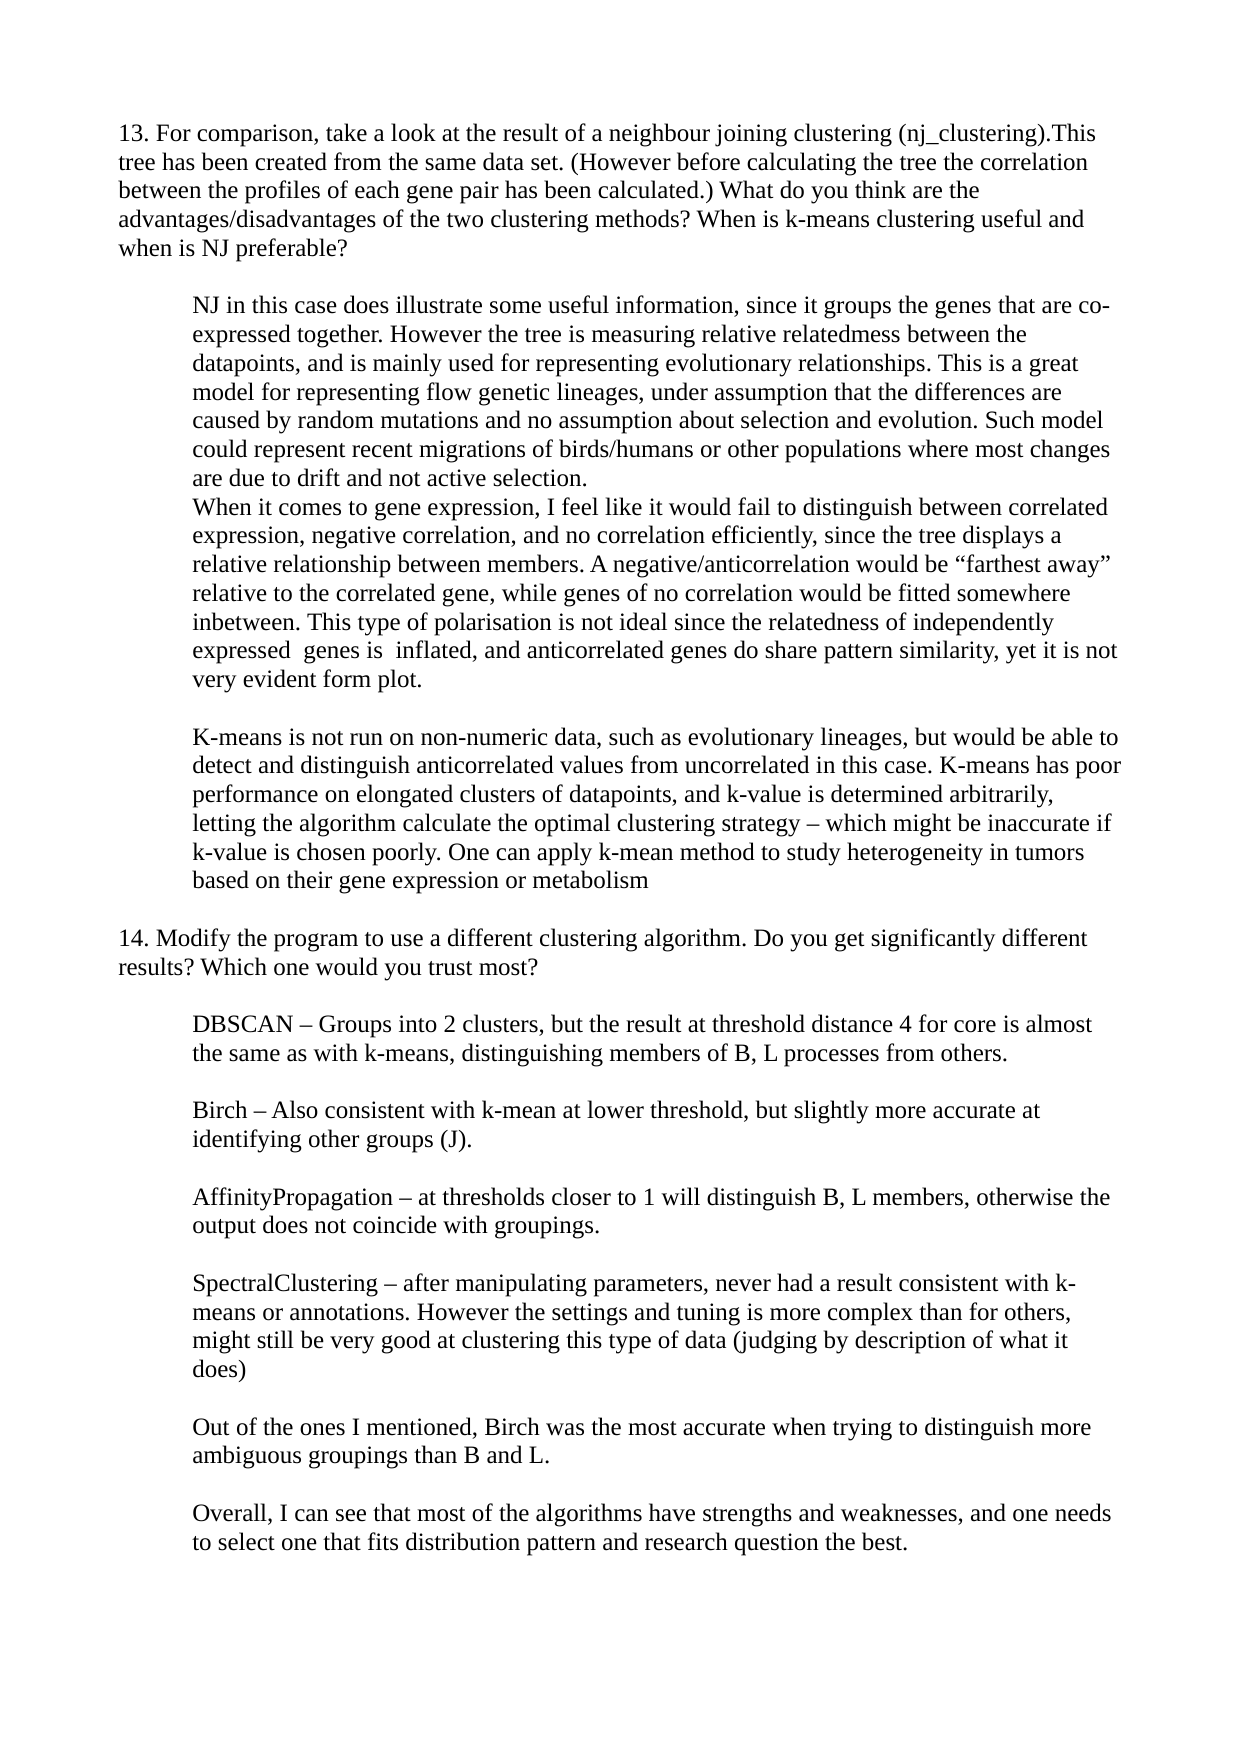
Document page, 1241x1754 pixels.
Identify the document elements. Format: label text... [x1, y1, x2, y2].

text K-means is not run on non-numeric data, such as evolutionary lineages, but would be able to detect and distinguish anticorrelated values from uncorrelated in this case. K-means has poor performance on elongated clusters of datapoints, and k-value is determined arbitrarily, letting the algorithm calculate the optimal clustering strategy – which might be inaccurate if k-value is chosen poorly. One can apply k-mean method to study heterogeneity in tumors based on their gene expression or metabolism [118, 722, 1122, 894]
text 14. Modify the program to use a different clustering algorithm. Do you get significantly different results? Which one would you trust most? [118, 923, 1122, 981]
text Overall, I can see that most of the algorithms have strengths and weaknesses, and one needs to select one that fits distribution pattern and research question the best. [118, 1498, 1122, 1556]
text SpectralClustering – after manipulating parameters, never had a result consistent with k- means or annotations. However the settings and tuning is more complex than for others, might still be very good at clustering this type of data (judging by description of what it does) [118, 1268, 1122, 1383]
text When it comes to gene expression, I feel like it would fail to distinguish between correlated expression, negative correlation, and no correlation efficiently, since the tree displays a relative relationship between members. A negative/anticorrelation would be “farthest away” relative to the correlated gene, while genes of no correlation would be fitted somewhere inbetween. This type of polarisation is not ideal since the relatedness of independently expressed genes is inflated, and anticorrelated genes do share pattern similarity, yet it is not very evident form plot. [118, 492, 1122, 693]
text NJ in this case does illustrate some useful information, since it groups the genes that are co- expressed together. However the tree is measuring relative relatedmess between the datapoints, and is mainly used for representing evolutionary relationships. This is a great model for representing flow genetic lineages, under assumption that the differences are [118, 291, 1122, 406]
text AffinityPropagation – at thresholds closer to 1 will distinguish B, L members, otherwise the output does not coincide with groupings. [118, 1182, 1122, 1239]
text Out of the ones I mentioned, Birch was the most accurate when trying to distinguish more ambiguous groupings than B and L. [118, 1412, 1122, 1469]
text 13. For comparison, take a look at the result of a neighbour joining clustering (nj_clustering).This tree has been created from the same data set. (However before calculating the tree the correlation between the profiles of each gene pair has been calculated.) What do you think are the advantages/disadvantages of the two clustering methods? When is k-means clustering useful and when is NJ preferable? [118, 118, 1122, 262]
text DBSCAN – Groups into 2 clusters, but the result at threshold distance 4 for core is almost the same as with k-means, distinguishing members of B, L processes from others. [118, 1009, 1122, 1067]
text Birch – Also consistent with k-mean at lower threshold, but slightly more accurate at identifying other groups (J). [118, 1096, 1122, 1153]
text could represent recent migrations of birds/humans or other populations where most changes are due to drift and not active selection. [118, 434, 1122, 492]
text caused by random mutations and no assumption about selection and evolution. Such model [118, 406, 1122, 434]
